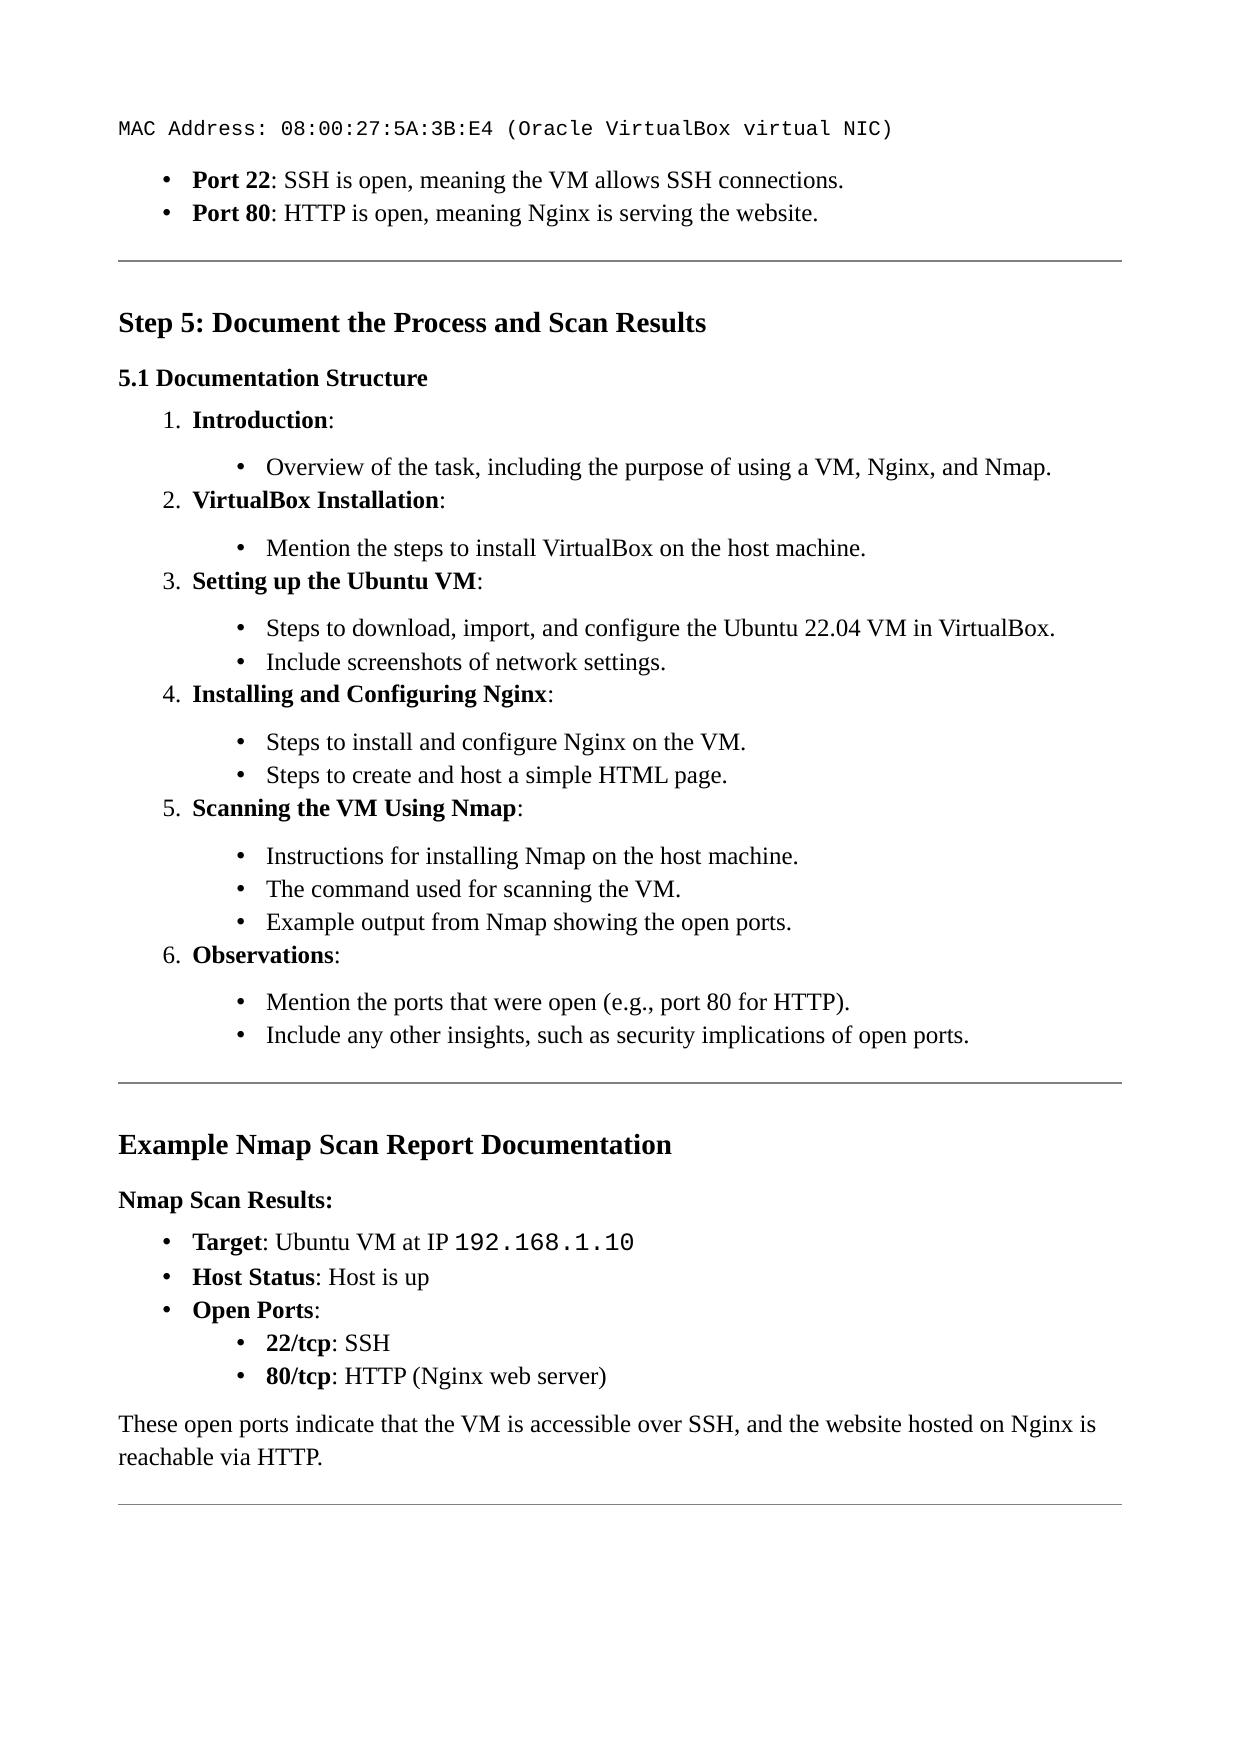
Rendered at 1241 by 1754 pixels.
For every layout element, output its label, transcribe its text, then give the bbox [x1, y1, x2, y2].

list Include any other insights, such as security implications of open ports. [236, 1021, 1122, 1049]
list Steps to download, import, and configure the Ubuntu 22.04 VM in VirtualBox. [236, 613, 1122, 642]
list Steps to create and host a simple HTML page. [236, 760, 1122, 789]
list Instructions for installing Nmap on the host machine. [236, 841, 1122, 869]
subtitle Nmap Scan Results: [118, 1186, 1122, 1214]
list Port 80: HTTP is open, meaning Nginx is serving the website. [162, 198, 1122, 227]
subtitle 5.1 Documentation Structure [118, 363, 1122, 392]
list Scanning the VM Using Nmap: [162, 793, 1122, 822]
list Open Ports: [162, 1295, 1122, 1324]
list Mention the ports that were open (e.g., port 80 for HTTP). [236, 987, 1122, 1016]
list Example output from Nmap showing the open ports. [236, 907, 1122, 936]
list 80/tcp: HTTP (Nginx web server) [236, 1361, 1122, 1390]
list Include screenshots of network settings. [236, 647, 1122, 675]
list Overview of the task, including the purpose of using a VM, Nginx, and Nmap. [236, 452, 1122, 481]
list Setting up the Ubuntu VM: [162, 566, 1122, 595]
list VirtualBox Installation: [162, 485, 1122, 514]
list Introduction: [162, 405, 1122, 433]
list Mention the steps to install VirtualBox on the host machine. [236, 533, 1122, 562]
list Port 22: SSH is open, meaning the VM allows SSH connections. [162, 165, 1122, 194]
list Installing and Configuring Nginx: [162, 679, 1122, 708]
list Steps to install and configure Nginx on the VM. [236, 727, 1122, 756]
subtitle Example Nmap Scan Report Documentation [118, 1127, 1122, 1161]
list Observations: [162, 940, 1122, 969]
list The command used for scanning the VM. [236, 874, 1122, 903]
list 22/tcp: SSH [236, 1328, 1122, 1357]
list Target: Ubuntu VM at IP 192.168.1.10 [162, 1227, 1122, 1258]
text MAC Address: 08:00:27:5A:3B:E4 (Oracle VirtualBox virtual NIC) [118, 118, 1122, 142]
text These open ports indicate that the VM is accessible over SSH, and the website hosted on Nginx is reachable via HTTP. [118, 1409, 1122, 1471]
list Host Status: Host is up [162, 1262, 1122, 1291]
subtitle Step 5: Document the Process and Scan Results [118, 305, 1122, 338]
